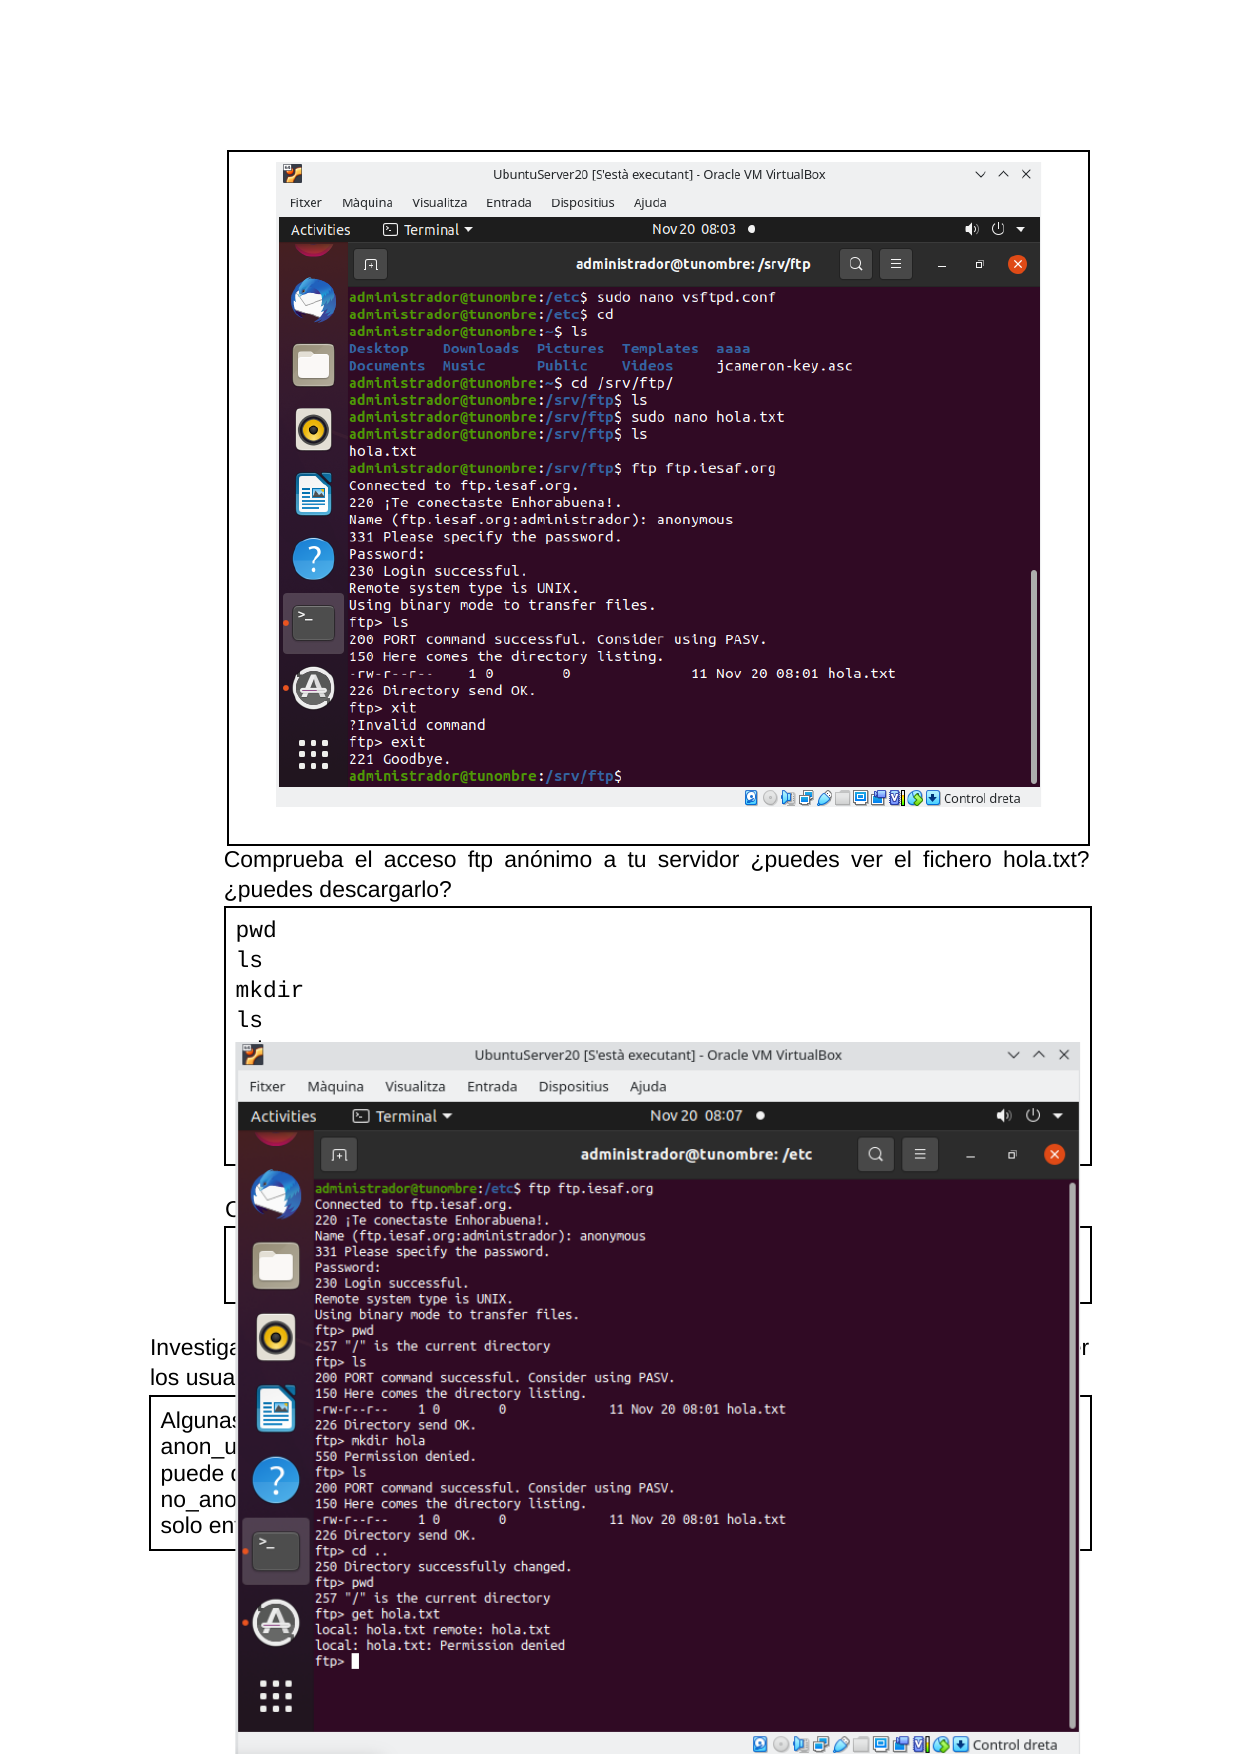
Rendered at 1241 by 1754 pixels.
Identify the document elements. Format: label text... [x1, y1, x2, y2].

text Comprueba el acceso ftp anónimo a tu servidor ¿puedes ver el fichero hola.txt?¿puedes descargarlo? [224, 846, 1090, 902]
table_header [229, 152, 1088, 844]
picture [235, 1042, 1080, 1754]
table_header pwd ls mkdir ls cd .. ls pwd get hola.txt [226, 908, 1090, 1164]
table_header Algunas opciones son por ejemplo la de mkdir_write_enable que permite crear directorios, anon_upload_enable permite cargar archivos al directorio anon_world_readable_only solo puede descargar archivos legibles por todos, ftp_username especifica la cuenta anonyma, no_anon_password no pide conraseña al anonymous y secure_email_list_enable permite solo entrar con una contraseña especifica. [151, 1397, 235, 1549]
picture [276, 162, 1042, 807]
text Investiga en el archivo vsftpd.conf qué otras opciones afectan a lo que pueden o no hacer los usuarios anónimos. Explicarlo brevemente. [150, 1334, 235, 1391]
